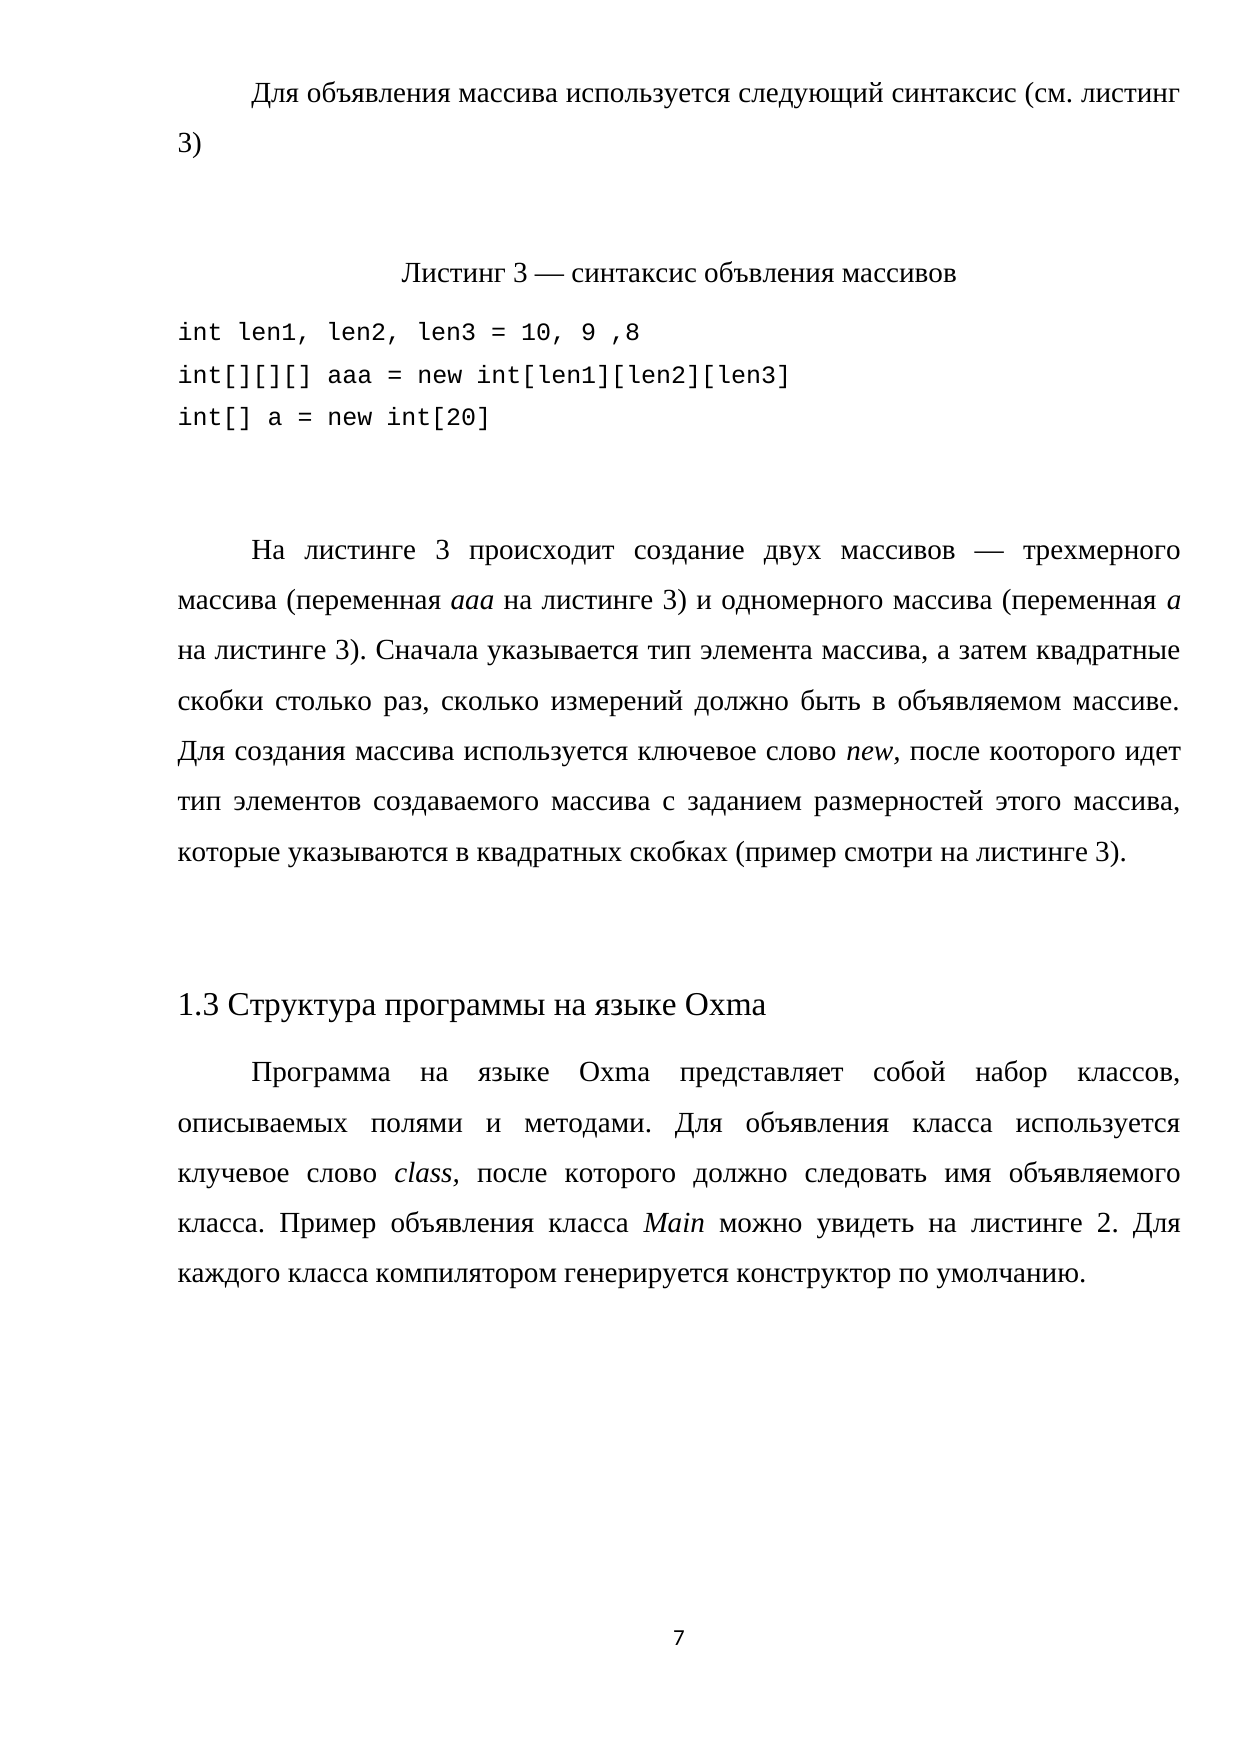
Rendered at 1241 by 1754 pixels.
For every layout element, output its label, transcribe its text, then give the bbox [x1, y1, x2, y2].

subtitle 1.3 Структура программы на языке Oxma [177, 984, 1181, 1023]
text int len1, len2, len3 = 10, 9 ,8 int[][][] aaa = new int[len1][len2][len3] int[] a = new int[20] [177, 320, 1181, 433]
text На листинге 3 происходит создание двух массивов — трехмерного массива (переменная aaa на листинге 3) и одномерного массива (переменная а на листинге 3). Сначала указывается тип элемента массива, а затем квадратные скобки столько раз, сколько измерений должно быть в объявляемом массиве. Для создания массива используется ключевое слово new, после кооторого идет тип элементов создаваемого массива с заданием размерностей этого массива, которые указываются в квадратных скобках (пример смотри на листинге 3). [177, 532, 1181, 867]
text Программа на языке Oxma представляет собой набор классов, описываемых полями и методами. Для объявления класса используется клучевое слово class, после которого должно следовать имя объявляемого класса. Пример объявления класса Main можно увидеть на листинге 2. Для каждого класса компилятором генерируется конструктор по умолчанию. [177, 1054, 1181, 1289]
text Листинг 3 — синтаксис объвления массивов [177, 255, 1181, 289]
text Для объявления массива используется следующий синтаксис (см. листинг 3) [177, 75, 1181, 159]
